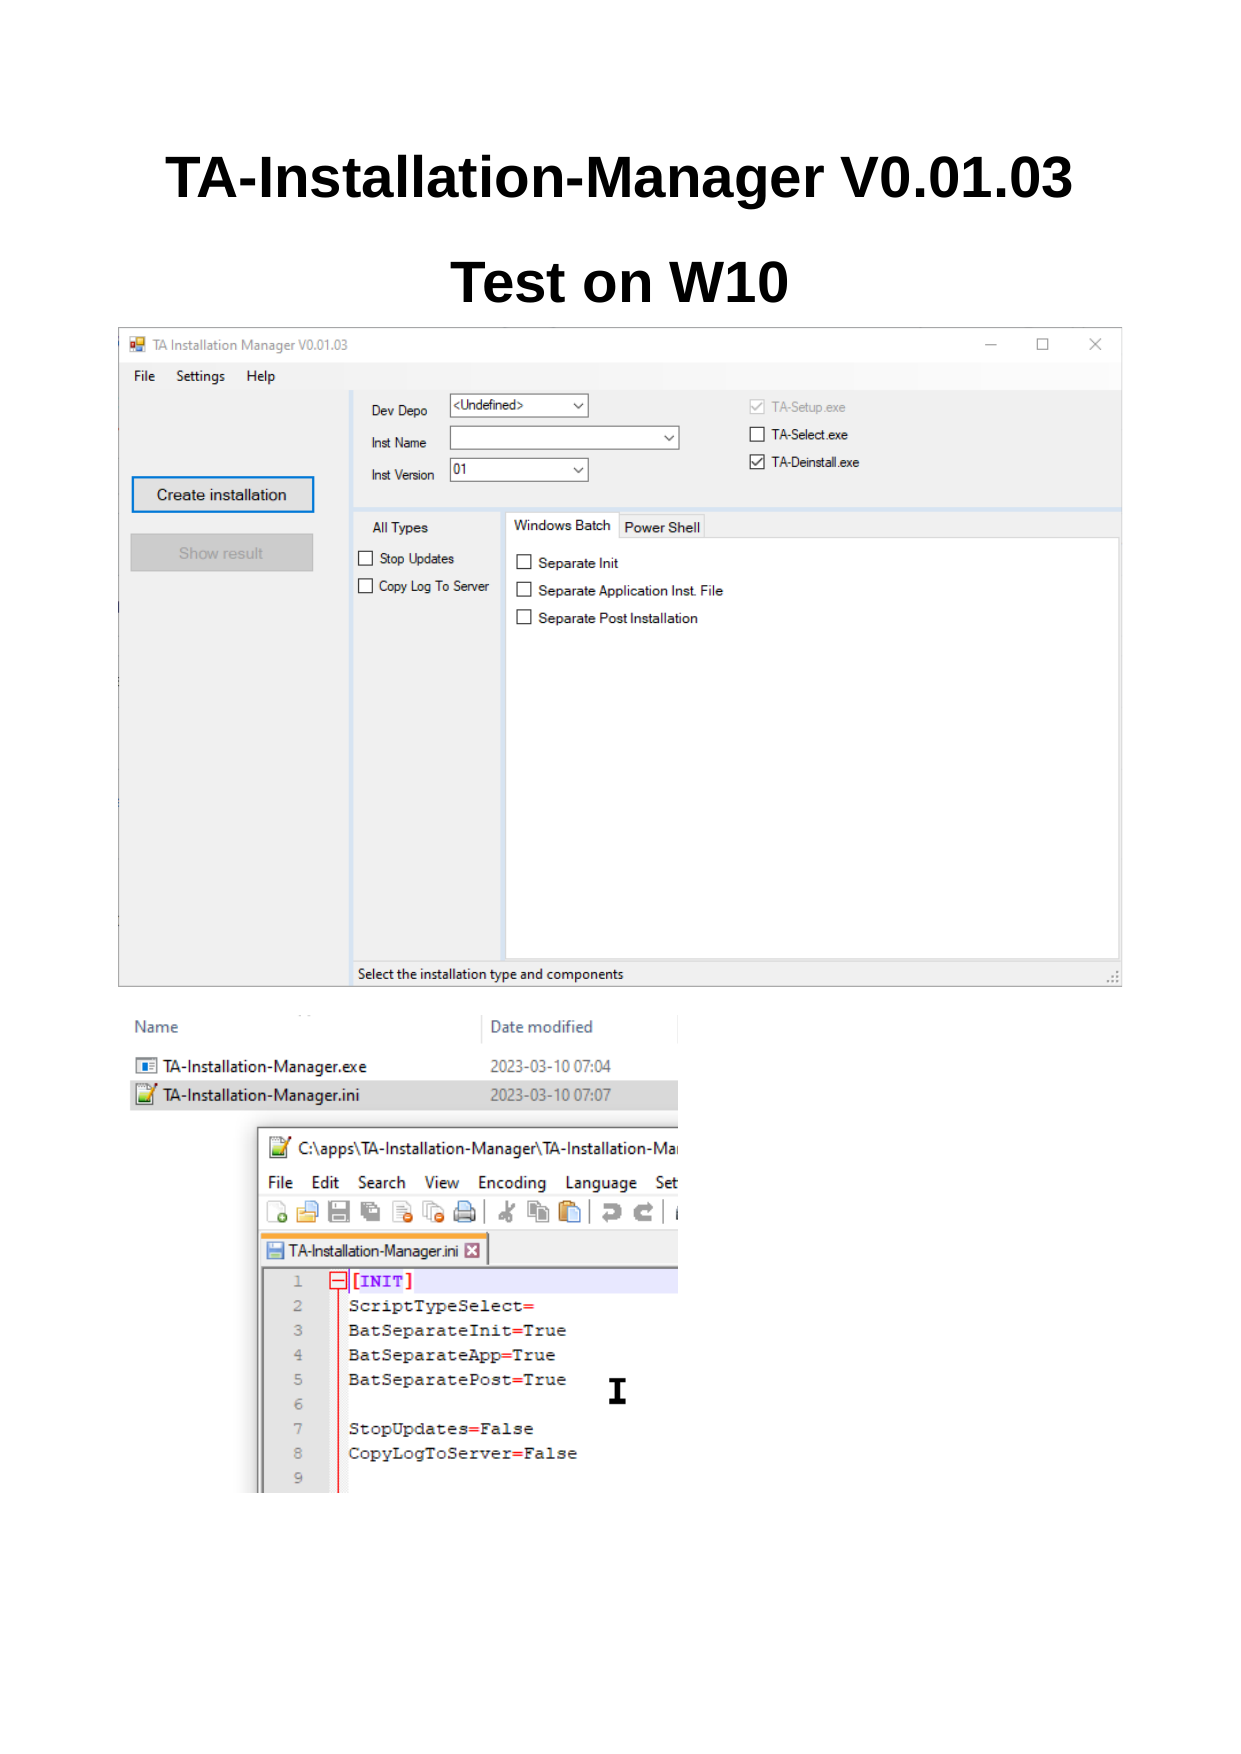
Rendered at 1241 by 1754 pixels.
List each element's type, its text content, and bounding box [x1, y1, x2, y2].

picture [118, 327, 1123, 987]
title Test on W10 [118, 248, 1122, 315]
title TA-Installation-Manager V0.01.03 [118, 143, 1122, 210]
picture [118, 1015, 678, 1493]
